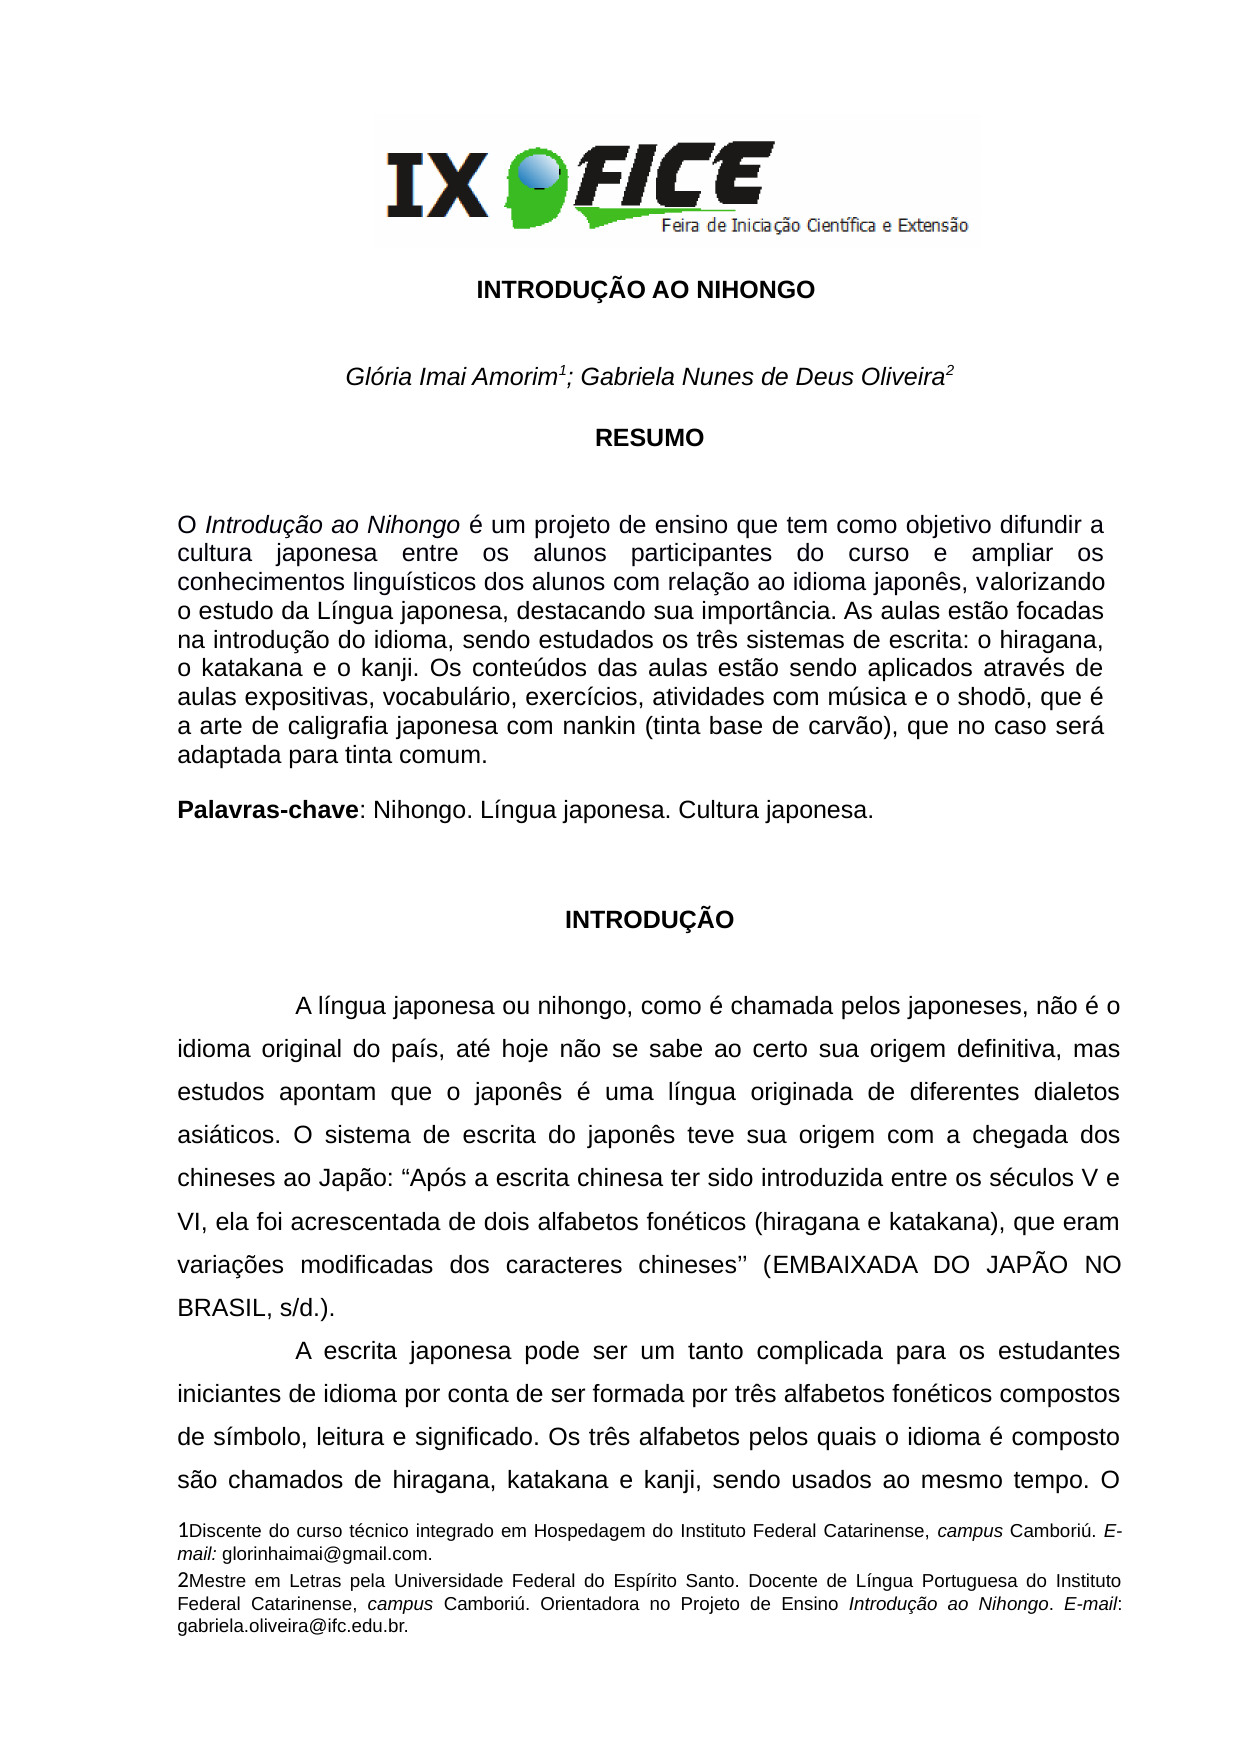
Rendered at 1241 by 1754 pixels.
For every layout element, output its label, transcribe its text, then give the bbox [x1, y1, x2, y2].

text Mestre em Letras pela Universidade Federal do Espírito Santo. Docente de Língua Portuguesa do Instituto Federal Catarinense, campus Camboriú. Orientadora no Projeto de Ensino Introdução ao Nihongo. E-mail: gabriela.oliveira@ifc.edu.br. [177, 1565, 1122, 1636]
text A escrita japonesa pode ser um tanto complicada para os estudantes iniciantes de idioma por conta de ser formada por três alfabetos fonéticos compostos de símbolo, leitura e significado. Os três alfabetos pelos quais o idioma é composto são chamados de hiragana, katakana e kanji, sendo usados ao mesmo tempo. O [177, 1336, 1122, 1494]
text INTRODUÇÃO AO NIHONGO [177, 275, 1122, 304]
text Discente do curso técnico integrado em Hospedagem do Instituto Federal Catarinense, campus Camboriú. E-mail: glorinhaimai@gmail.com. [177, 1515, 1122, 1565]
text RESUMO [177, 423, 1122, 452]
text Glória Imai Amorim; Gabriela Nunes de Deus Oliveira [177, 362, 1122, 390]
text INTRODUÇÃO [177, 905, 1122, 933]
picture [375, 115, 983, 249]
text Palavras-chave: Nihongo. Língua japonesa. Cultura japonesa. [177, 795, 1122, 823]
table_header O Introdução ao Nihongo é um projeto de ensino que tem como objetivo difundir a cultura japonesa entre os alunos participantes do curso e ampliar os conhecimentos linguísticos dos alunos com relação ao idioma japonês, valorizando o estudo da Língua japonesa, destacando sua importância. As aulas estão focadas na introdução do idioma, sendo estudados os três sistemas de escrita: o hiragana, o katakana e o kanji. Os conteúdos das aulas estão sendo aplicados através de aulas expositivas, vocabulário, exercícios, atividades com música e o shodō, que é a arte de caligrafia japonesa com nankin (tinta base de carvão), que no caso será adaptada para tinta comum. [166, 510, 1190, 768]
text A língua japonesa ou nihongo, como é chamada pelos japoneses, não é o idioma original do país, até hoje não se sabe ao certo sua origem definitiva, mas estudos apontam que o japonês é uma língua originada de diferentes dialetos asiáticos. O sistema de escrita do japonês teve sua origem com a chegada dos chineses ao Japão: “Após a escrita chinesa ter sido introduzida entre os séculos V e VI, ela foi acrescentada de dois alfabetos fonéticos (hiragana e katakana), que eram variações modificadas dos caracteres chineses’’ (EMBAIXADA DO JAPÃO NO BRASIL, s/d.). [177, 991, 1122, 1322]
